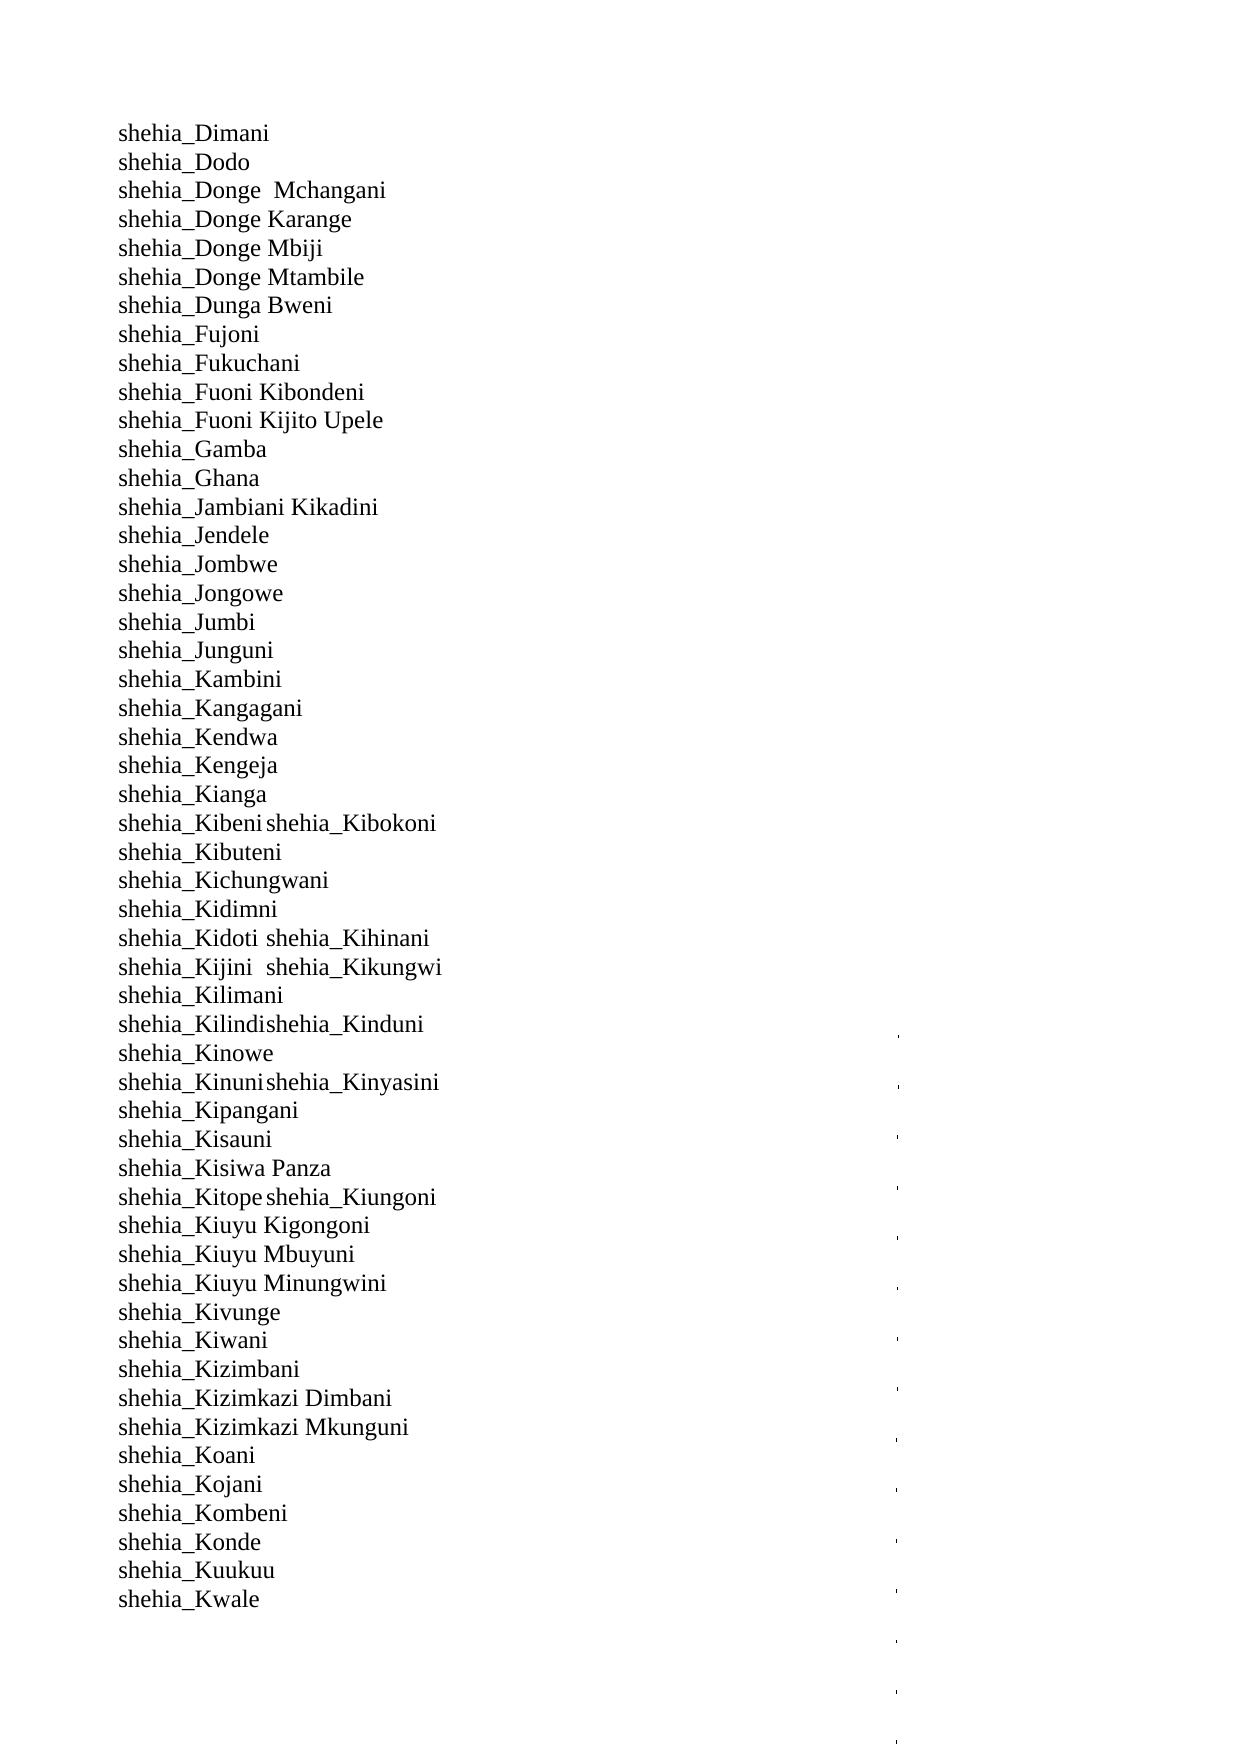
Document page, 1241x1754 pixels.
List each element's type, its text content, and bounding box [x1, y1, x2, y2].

text shehia_Kambini [118, 664, 1122, 693]
text shehia_Jambiani Kikadini [118, 492, 1122, 521]
text shehia_Fujoni [118, 319, 1122, 348]
text shehia_Donge Mchangani [118, 176, 1122, 204]
text shehia_Jendele [118, 521, 1122, 549]
text shehia_Kizimbani [118, 1354, 1122, 1383]
text shehia_Kwale [118, 1584, 1122, 1613]
text shehia_Jongowe [118, 578, 1122, 607]
text shehia_Kijini shehia_Kikungwi [118, 952, 1122, 981]
text shehia_Kiuyu Minungwini [118, 1268, 1122, 1297]
text shehia_Kiuyu Mbuyuni [118, 1239, 1122, 1268]
text shehia_Jombwe [118, 549, 1122, 578]
text shehia_Kangagani [118, 693, 1122, 722]
text shehia_Ghana [118, 463, 1122, 492]
text shehia_Donge Mbiji [118, 233, 1122, 262]
text shehia_Kiwani [118, 1326, 1122, 1354]
text shehia_Kizimkazi Dimbani [118, 1383, 1122, 1412]
text shehia_Kinowe [118, 1038, 1122, 1067]
text shehia_Kiuyu Kigongoni [118, 1211, 1122, 1239]
text shehia_Kombeni [118, 1498, 1122, 1527]
text shehia_Fuoni Kibondeni [118, 377, 1122, 406]
text shehia_Fuoni Kijito Upele [118, 406, 1122, 434]
text shehia_Kidoti shehia_Kihinani [118, 923, 1122, 952]
text shehia_Kendwa [118, 722, 1122, 751]
text shehia_Kichungwani [118, 866, 1122, 894]
text shehia_Junguni [118, 636, 1122, 664]
text shehia_Kidimni [118, 894, 1122, 923]
text shehia_Kivunge [118, 1297, 1122, 1326]
text shehia_Kuukuu [118, 1556, 1122, 1584]
text shehia_Kisauni [118, 1124, 1122, 1153]
text shehia_Kisiwa Panza [118, 1153, 1122, 1182]
text shehia_Kinuni shehia_Kinyasini [118, 1067, 1122, 1096]
text shehia_Kitope shehia_Kiungoni [118, 1182, 1122, 1211]
text shehia_Kibeni shehia_Kibokoni [118, 808, 1122, 837]
text shehia_Konde [118, 1527, 1122, 1556]
text shehia_Donge Karange [118, 204, 1122, 233]
text shehia_Koani [118, 1441, 1122, 1469]
text shehia_Donge Mtambile [118, 262, 1122, 291]
text shehia_Dodo [118, 147, 1122, 176]
text shehia_Kilimani [118, 981, 1122, 1009]
text shehia_Kojani [118, 1469, 1122, 1498]
text shehia_Kizimkazi Mkunguni [118, 1412, 1122, 1441]
text shehia_Kilindi shehia_Kinduni [118, 1009, 1122, 1038]
text shehia_Kianga [118, 779, 1122, 808]
text shehia_Kibuteni [118, 837, 1122, 866]
text shehia_Fukuchani [118, 348, 1122, 377]
text shehia_Dunga Bweni [118, 291, 1122, 319]
text shehia_Dimani [118, 118, 1122, 147]
text shehia_Gamba [118, 434, 1122, 463]
text shehia_Kengeja [118, 751, 1122, 779]
text shehia_Jumbi [118, 607, 1122, 636]
text shehia_Kipangani [118, 1096, 1122, 1124]
